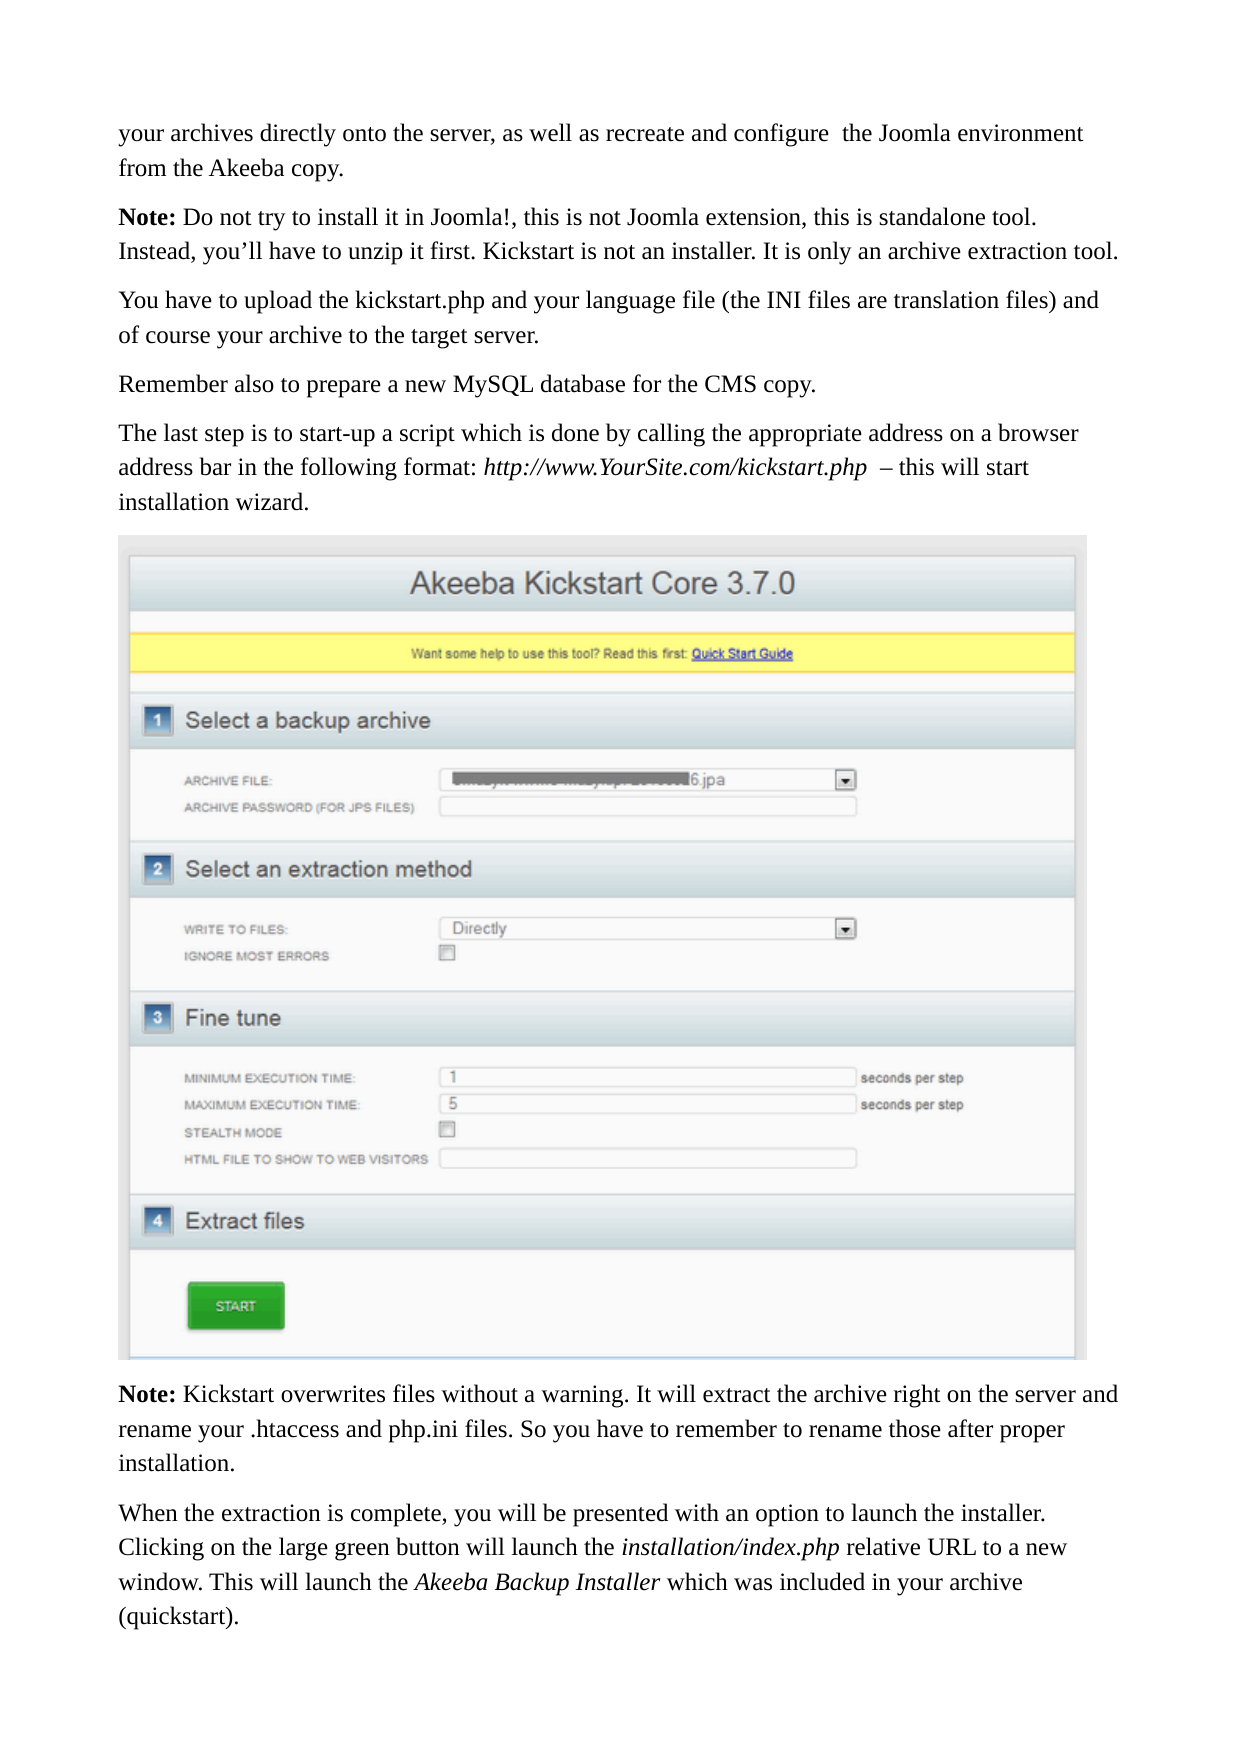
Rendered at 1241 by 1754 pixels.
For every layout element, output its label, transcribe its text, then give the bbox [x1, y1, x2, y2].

text The last step is to start-up a script which is done by calling the appropriate address on a browser address bar in the following format: http://www.YourSite.com/kickstart.php – this will start installation wizard. [118, 418, 1122, 516]
text When the extraction is complete, you will be presented with an option to launch the installer. Clicking on the large green button will launch the installation/index.php relative URL to a new window. This will launch the Akeeba Backup Installer which was included in your archive (quickstart). [118, 1498, 1122, 1630]
text your archives directly onto the server, as well as recreate and configure the Joomla environment from the Akeeba copy. [118, 118, 1122, 181]
text Remember also to prepare a new MySQL database for the CMS copy. [118, 369, 1122, 397]
text You have to upload the kickstart.php and your language file (the INI files are translation files) and of course your archive to the target server. [118, 285, 1122, 348]
text Note: Do not try to install it in Joomla!, this is not Joomla extension, this is standalone tool. Instead, you’ll have to unzip it first. Kickstart is not an installer. It is only an archive extraction tool. [118, 202, 1122, 265]
picture [118, 535, 1087, 1360]
text Note: Kickstart overwrites files without a warning. It will extract the archive right on the server and rename your .htaccess and php.ini files. So you have to remember to rename those after proper installation. [118, 1379, 1122, 1477]
